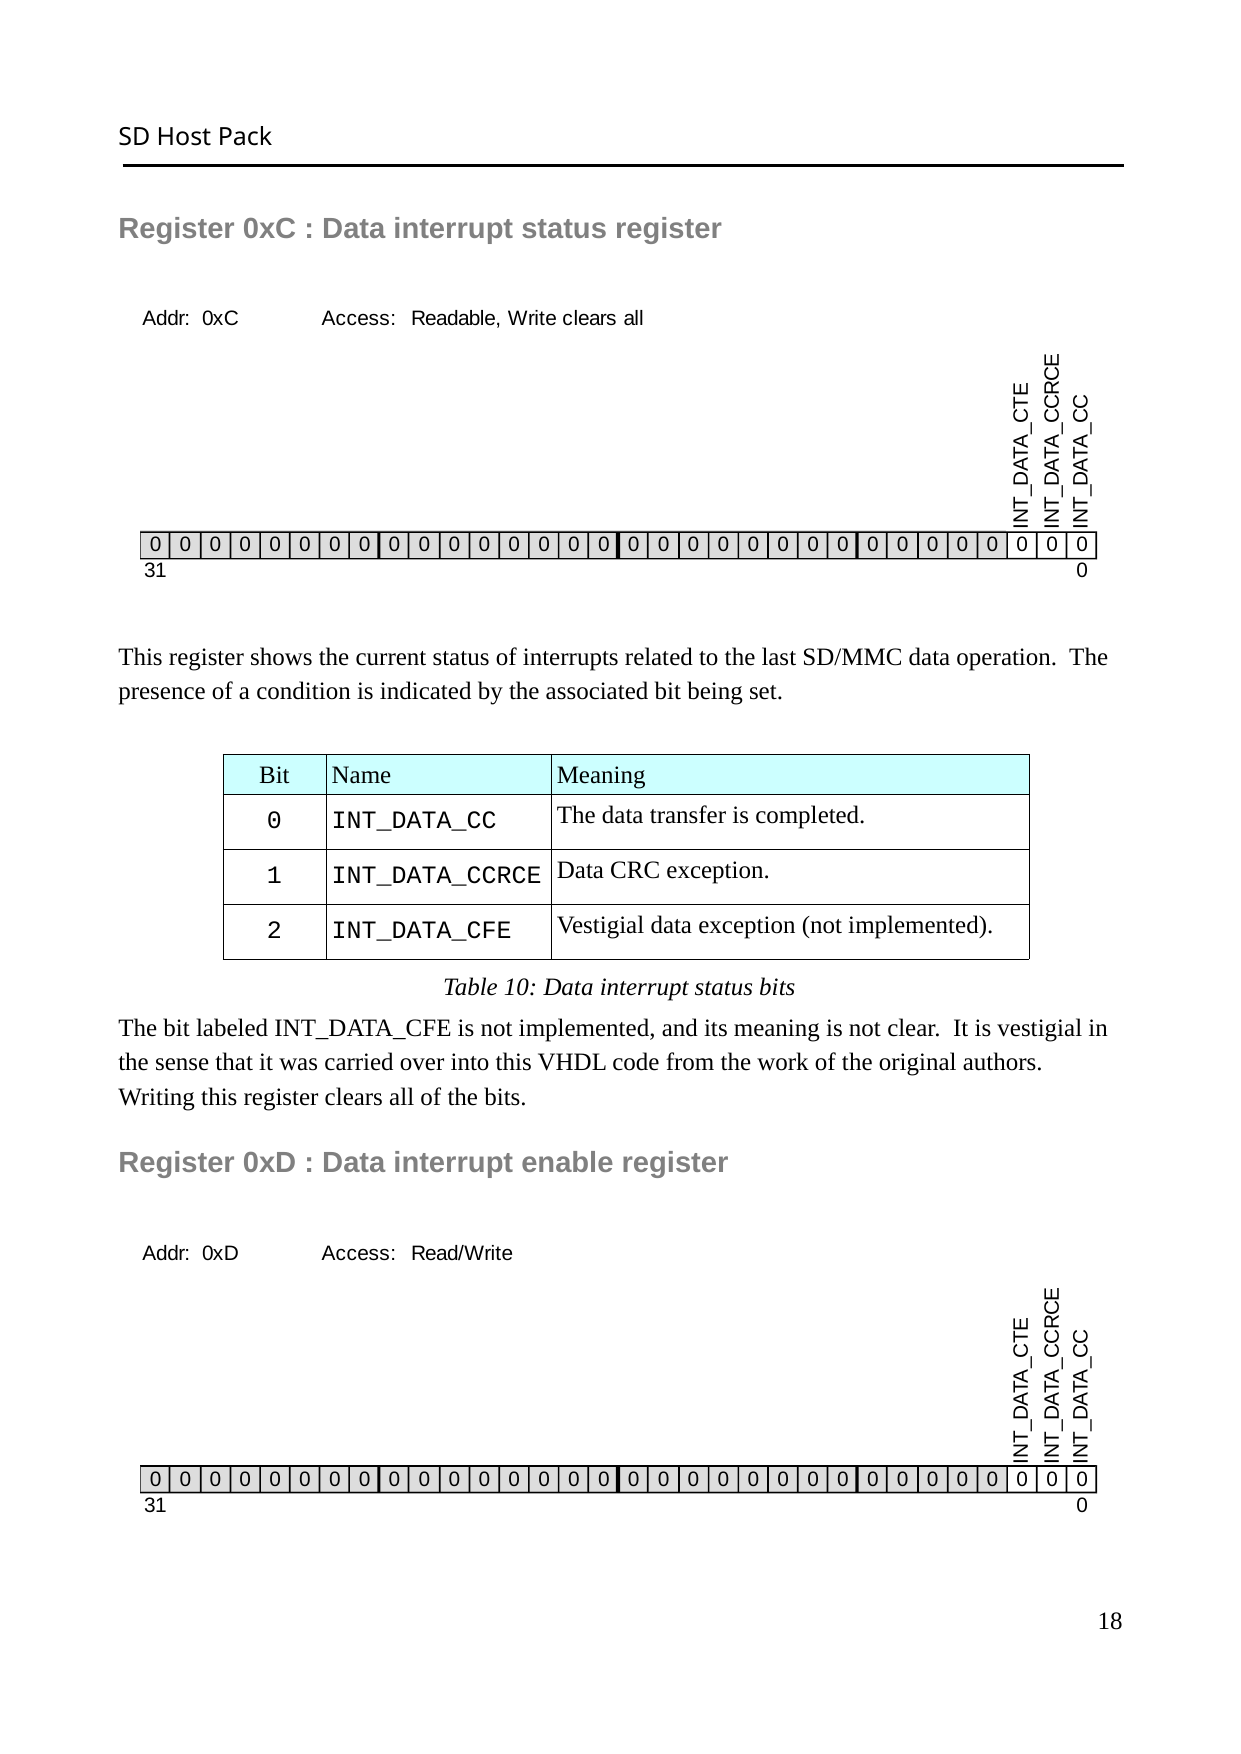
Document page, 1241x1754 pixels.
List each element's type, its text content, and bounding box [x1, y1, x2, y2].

table_header Meaning [552, 755, 1029, 794]
table_cell The data transfer is completed. [552, 795, 1029, 849]
table_cell 0 [224, 795, 326, 849]
table_cell INT_DATA_CC [327, 795, 551, 849]
subtitle Register 0xD : Data interrupt enable register [118, 1145, 1122, 1179]
table_header Name [327, 755, 551, 794]
text Table 10: Data interrupt status bits [118, 972, 1122, 1000]
subtitle Register 0xC : Data interrupt status register [118, 211, 1122, 244]
table_cell 1 [224, 850, 326, 904]
table_cell Data CRC exception. [552, 850, 1029, 904]
text This register shows the current status of interrupts related to the last SD/MMC data operation. The presence of a condition is indicated by the associated bit being set. [118, 642, 1122, 705]
table_cell Vestigial data exception (not implemented). [552, 905, 1029, 959]
table_cell INT_DATA_CFE [327, 905, 551, 959]
table_cell 2 [224, 905, 326, 959]
text The bit labeled INT_DATA_CFE is not implemented, and its meaning is not clear. It is vestigial in the sense that it was carried over into this VHDL code from the work of the original authors. Writing this register clears all of the bits. [118, 1013, 1122, 1111]
table_header Bit [224, 755, 326, 794]
table_cell INT_DATA_CCRCE [327, 850, 551, 904]
